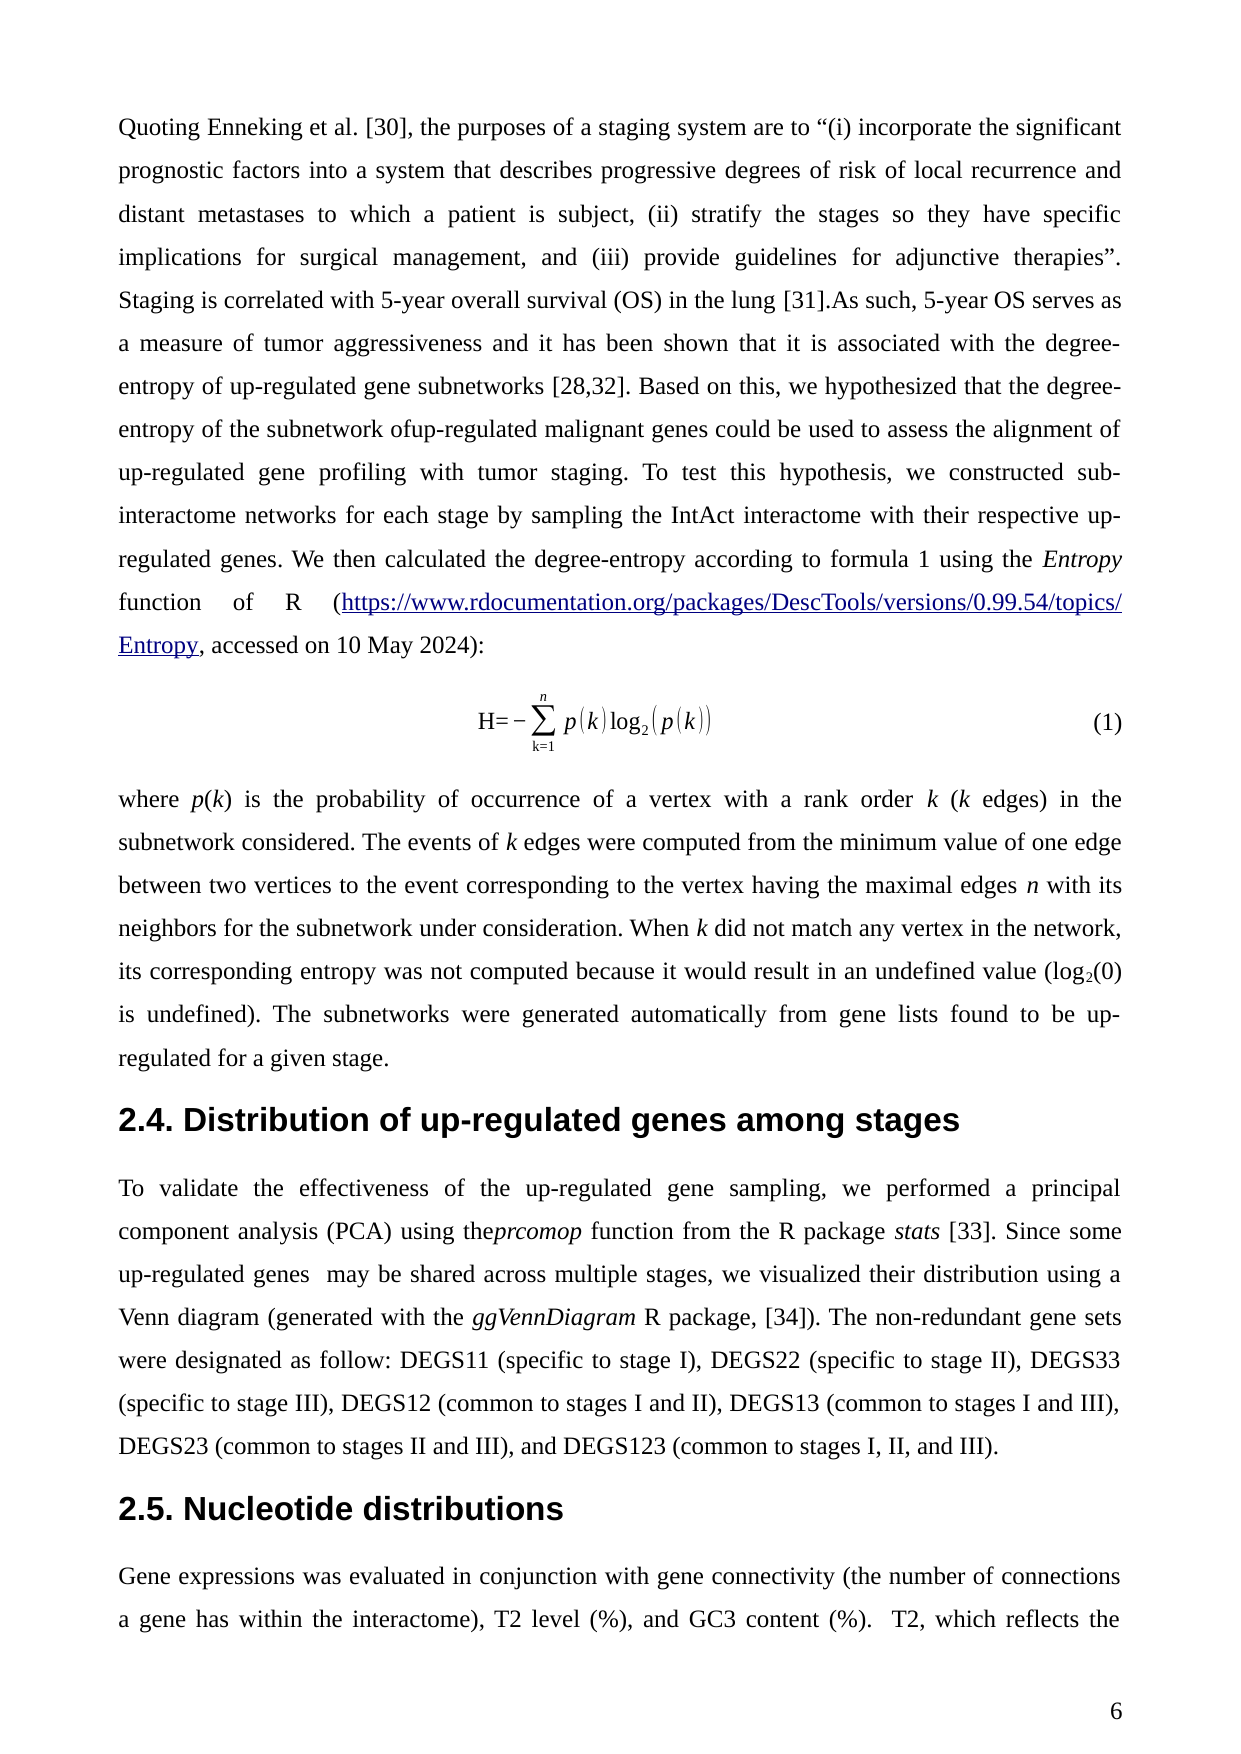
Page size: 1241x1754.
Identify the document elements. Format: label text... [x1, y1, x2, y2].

text 2.5. Nucleotide distributions [118, 1489, 1122, 1527]
text To validate the effectiveness of the up-regulated gene sampling, we performed a principal component analysis (PCA) using theprcomop function from the R package stats [33]. Since some up-regulated genes may be shared across multiple stages, we visualized their distribution using a Venn diagram (generated with the ggVennDiagram R package, [34]). The non-redundant gene sets were designated as follow: DEGS11 (specific to stage I), DEGS22 (specific to stage II), DEGS33 (specific to stage III), DEGS12 (common to stages I and II), DEGS13 (common to stages I and III), DEGS23 (common to stages II and III), and DEGS123 (common to stages I, II, and III). [118, 1173, 1122, 1460]
list Gene expressions was evaluated in conjunction with gene connectivity (the number of connections a gene has within the interactome), T2 level (%), and GC3 content (%). T2, which reflects the [118, 1561, 1122, 1633]
text (1) [118, 688, 1122, 755]
text where p(k) is the probability of occurrence of a vertex with a rank order k (k edges) in the subnetwork considered. The events of k edges were computed from the minimum value of one edge between two vertices to the event corresponding to the vertex having the maximal edges n with its neighbors for the subnetwork under consideration. When k did not match any vertex in the network, its corresponding entropy was not computed because it would result in an undefined value (log2(0) is undefined). The subnetworks were generated automatically from gene lists found to be up-regulated for a given stage. [118, 784, 1122, 1071]
text 2.4. Distribution of up-regulated genes among stages [118, 1100, 1122, 1139]
text Quoting Enneking et al. [30], the purposes of a staging system are to “(i) incorporate the significant prognostic factors into a system that describes progressive degrees of risk of local recurrence and distant metastases to which a patient is subject, (ii) stratify the stages so they have specific implications for surgical management, and (iii) provide guidelines for adjunctive therapies”. Staging is correlated with 5-year overall survival (OS) in the lung [31].As such, 5-year OS serves as a measure of tumor aggressiveness and it has been shown that it is associated with the degree-entropy of up-regulated gene subnetworks [28,32]⁠⁠. Based on this, we hypothesized that the degree-entropy of the subnetwork ofup-regulated malignant genes could be used to assess the alignment of up-regulated gene profiling with tumor staging. To test this hypothesis, we constructed sub-interactome networks for each stage by sampling the IntAct interactome with their respective up-regulated genes. We then calculated the degree-entropy according to formula 1 using the Entropy function of R (https://www.rdocumentation.org/packages/DescTools/versions/0.99.54/topics/Entropy, accessed on 10 May 2024): [118, 112, 1122, 659]
